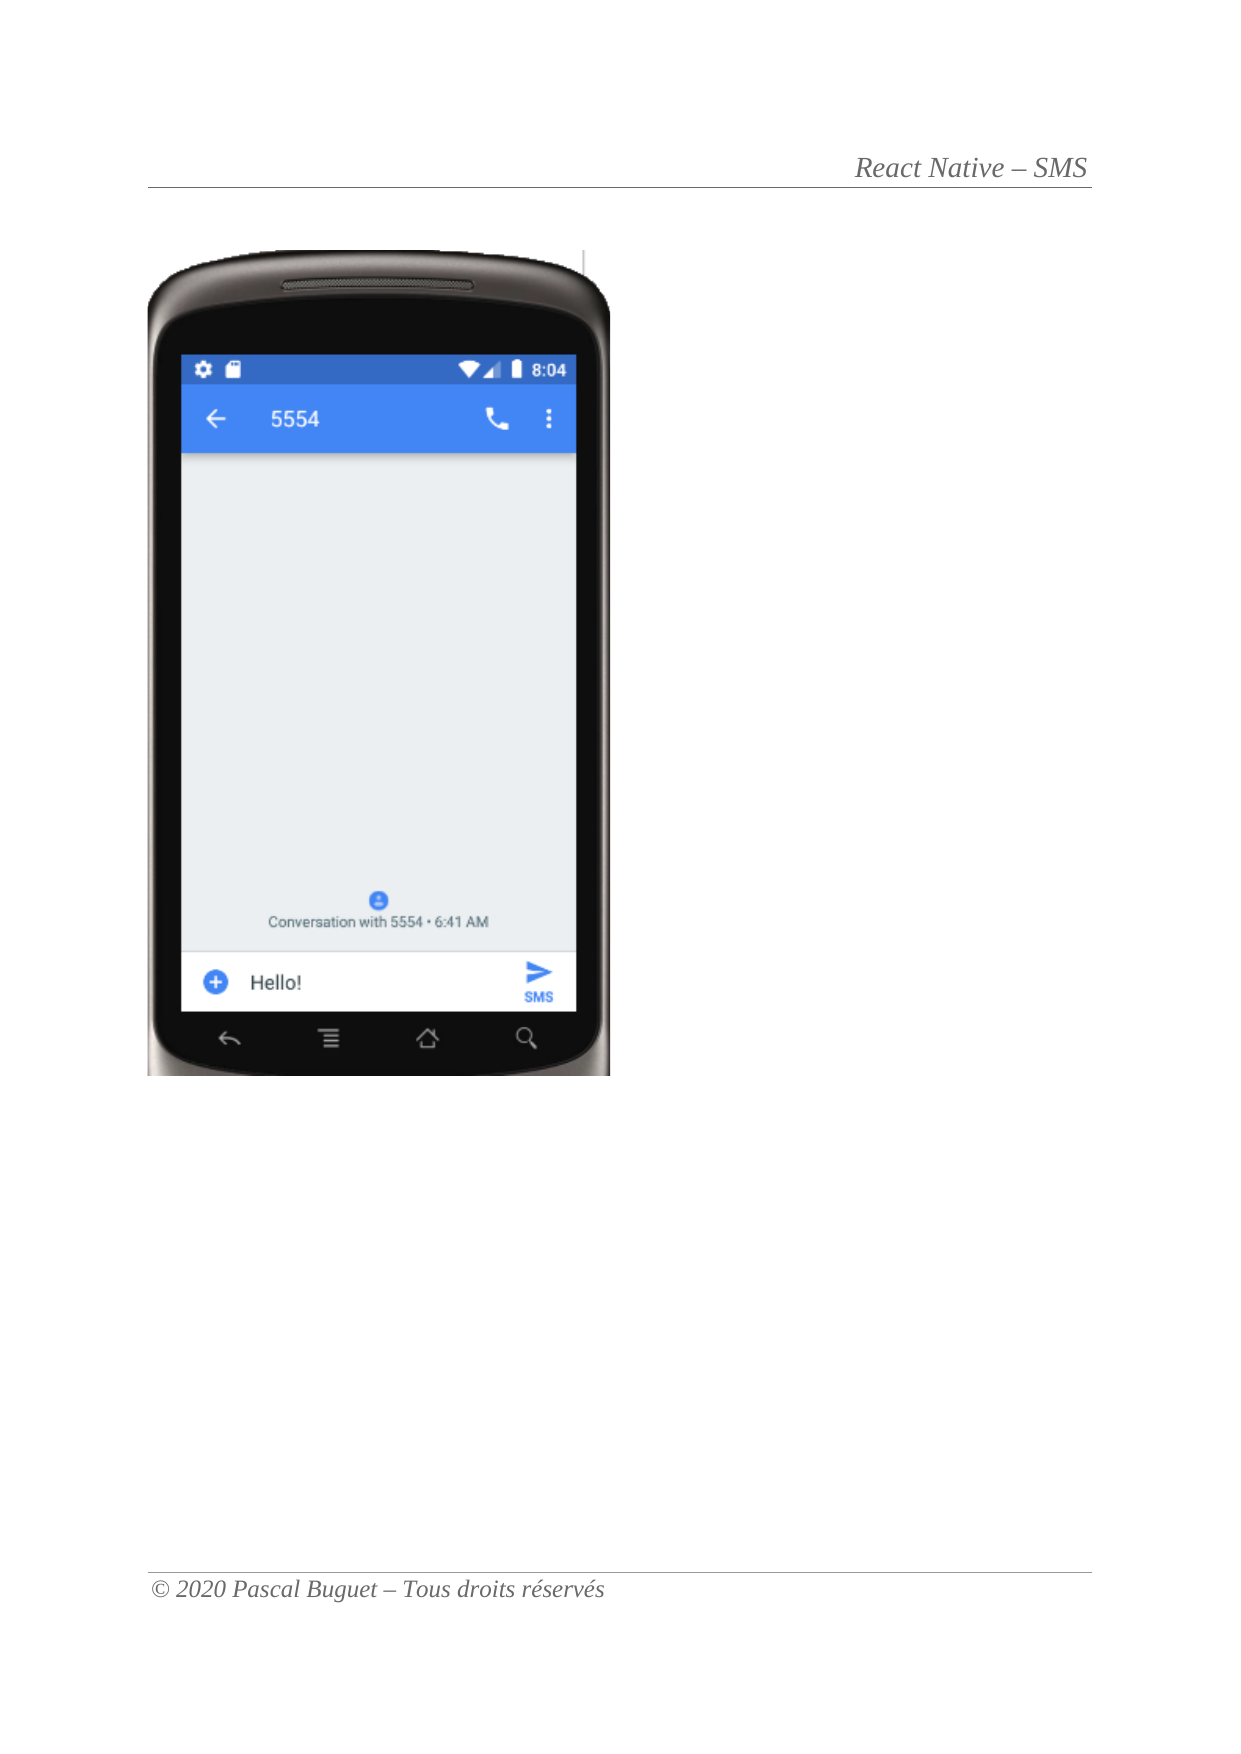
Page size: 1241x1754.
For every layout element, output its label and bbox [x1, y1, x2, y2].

picture [147, 250, 611, 1076]
